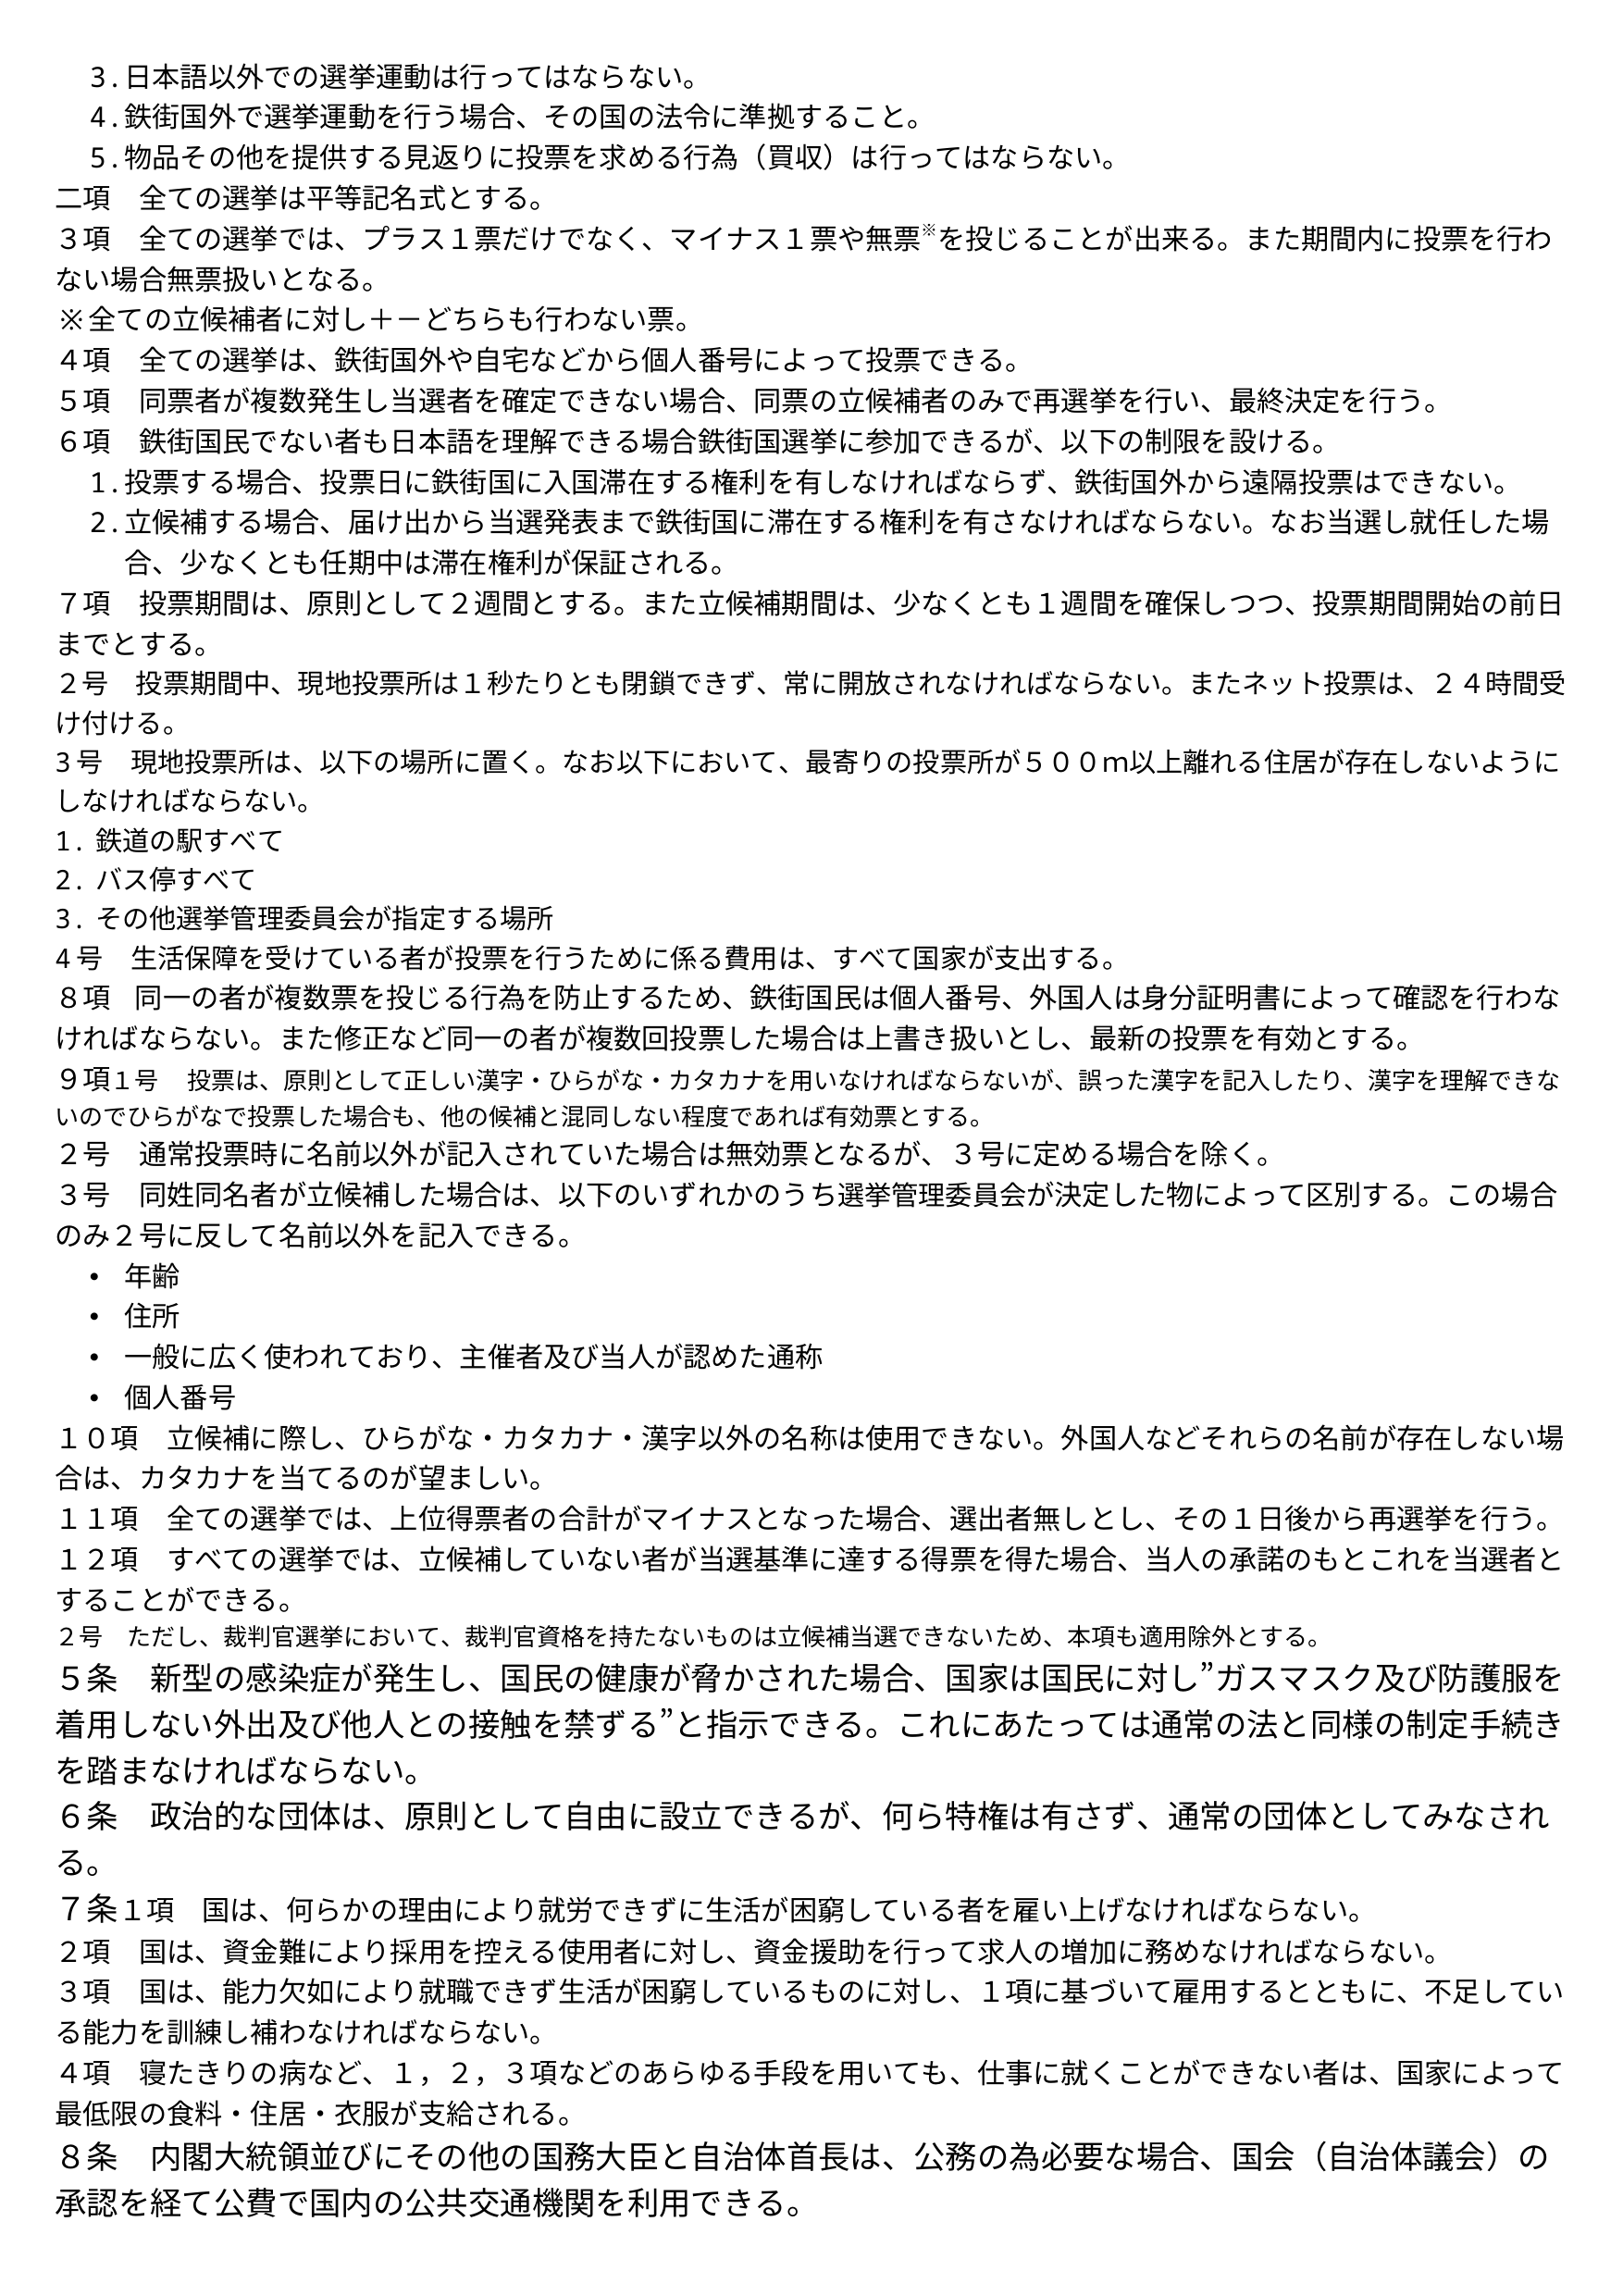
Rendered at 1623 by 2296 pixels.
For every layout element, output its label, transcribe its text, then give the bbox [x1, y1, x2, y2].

text ２号 通常投票時に名前以外が記入されていた場合は無効票となるが、３号に定める場合を除く。 [55, 1133, 1568, 1173]
text ２号 ただし、裁判官選挙において、裁判官資格を持たないものは立候補当選できないため、本項も適用除外とする。 [55, 1619, 1568, 1653]
text ３項 全ての選挙では、プラス１票だけでなく、マイナス１票や無票※を投じることが出来る。また期間内に投票を行わない場合無票扱いとなる。 [55, 217, 1568, 298]
list 住所 [90, 1295, 1568, 1334]
text ６項 鉄街国民でない者も日本語を理解できる場合鉄街国選挙に参加できるが、以下の制限を設ける。 [55, 419, 1568, 460]
text ※全ての立候補者に対し＋－どちらも行わない票。 [55, 298, 1568, 339]
text ３号 同姓同名者が立候補した場合は、以下のいずれかのうち選挙管理委員会が決定した物によって区別する。この場合のみ２号に反して名前以外を記入できる。 [55, 1173, 1568, 1254]
list 個人番号 [90, 1375, 1568, 1416]
text ７条１項 国は、何らかの理由により就労できずに生活が困窮している者を雇い上げなければならない。 [55, 1883, 1568, 1930]
list その他選挙管理委員会が指定する場所 [55, 898, 1568, 937]
text ８項 同一の者が複数票を投じる行為を防止するため、鉄街国民は個人番号、外国人は身分証明書によって確認を行わなければならない。また修正など同一の者が複数回投票した場合は上書き扱いとし、最新の投票を有効とする。 [55, 976, 1568, 1057]
text ４項 寝たきりの病など、１，２，３項などのあらゆる手段を用いても、仕事に就くことができない者は、国家によって最低限の食料・住居・衣服が支給される。 [55, 2051, 1568, 2132]
text １２項 すべての選挙では、立候補していない者が当選基準に達する得票を得た場合、当人の承諾のもとこれを当選者とすることができる。 [55, 1537, 1568, 1619]
text ６条 政治的な団体は、原則として自由に設立できるが、何ら特権は有さず、通常の団体としてみなされる。 [55, 1792, 1568, 1883]
text ２項 国は、資金難により採用を控える使用者に対し、資金援助を行って求人の増加に務めなければならない。 [55, 1930, 1568, 1970]
text ８条 内閣大統領並びにその他の国務大臣と自治体首長は、公務の為必要な場合、国会（自治体議会）の承認を経て公費で国内の公共交通機関を利用できる。 [55, 2132, 1568, 2224]
text ３項 国は、能力欠如により就職できず生活が困窮しているものに対し、１項に基づいて雇用するとともに、不足している能力を訓練し補わなければならない。 [55, 1970, 1568, 2051]
text ５条 新型の感染症が発生し、国民の健康が脅かされた場合、国家は国民に対し”ガスマスク及び防護服を着用しない外出及び他人との接触を禁ずる”と指示できる。これにあたっては通常の法と同様の制定手続きを踏まなければならない。 [55, 1653, 1568, 1792]
text 3号 現地投票所は、以下の場所に置く。なお以下において、最寄りの投票所が５００ｍ以上離れる住居が存在しないようにしなければならない。 [55, 741, 1568, 819]
text ２号 投票期間中、現地投票所は１秒たりとも閉鎖できず、常に開放されなければならない。またネット投票は、２４時間受け付ける。 [55, 663, 1568, 741]
text １１項 全ての選挙では、上位得票者の合計がマイナスとなった場合、選出者無しとし、その１日後から再選挙を行う。 [55, 1496, 1568, 1537]
list 鉄街国外で選挙運動を行う場合、その国の法令に準拠すること。 [90, 95, 1568, 136]
list 鉄道の駅すべて [55, 819, 1568, 859]
text ４項 全ての選挙は、鉄街国外や自宅などから個人番号によって投票できる。 [55, 339, 1568, 379]
list 物品その他を提供する見返りに投票を求める行為（買収）は行ってはならない。 [90, 136, 1568, 177]
list 投票する場合、投票日に鉄街国に入国滞在する権利を有しなければならず、鉄街国外から遠隔投票はできない。 [90, 460, 1568, 501]
text ９項１号 投票は、原則として正しい漢字・ひらがな・カタカナを用いなければならないが、誤った漢字を記入したり、漢字を理解できないのでひらがなで投票した場合も、他の候補と混同しない程度であれば有効票とする。 [55, 1057, 1568, 1133]
text 二項 全ての選挙は平等記名式とする。 [55, 177, 1568, 217]
list バス停すべて [55, 859, 1568, 898]
list 一般に広く使われており、主催者及び当人が認めた通称 [90, 1334, 1568, 1375]
text ５項 同票者が複数発生し当選者を確定できない場合、同票の立候補者のみで再選挙を行い、最終決定を行う。 [55, 379, 1568, 419]
list 年齢 [90, 1254, 1568, 1295]
text 4号 生活保障を受けている者が投票を行うために係る費用は、すべて国家が支出する。 [55, 937, 1568, 976]
text １０項 立候補に際し、ひらがな・カタカナ・漢字以外の名称は使用できない。外国人などそれらの名前が存在しない場合は、カタカナを当てるのが望ましい。 [55, 1416, 1568, 1496]
list 日本語以外での選挙運動は行ってはならない。 [90, 55, 1568, 95]
list 立候補する場合、届け出から当選発表まで鉄街国に滞在する権利を有さなければならない。なお当選し就任した場合、少なくとも任期中は滞在権利が保証される。 [90, 501, 1568, 581]
text ７項 投票期間は、原則として２週間とする。また立候補期間は、少なくとも１週間を確保しつつ、投票期間開始の前日までとする。 [55, 581, 1568, 663]
